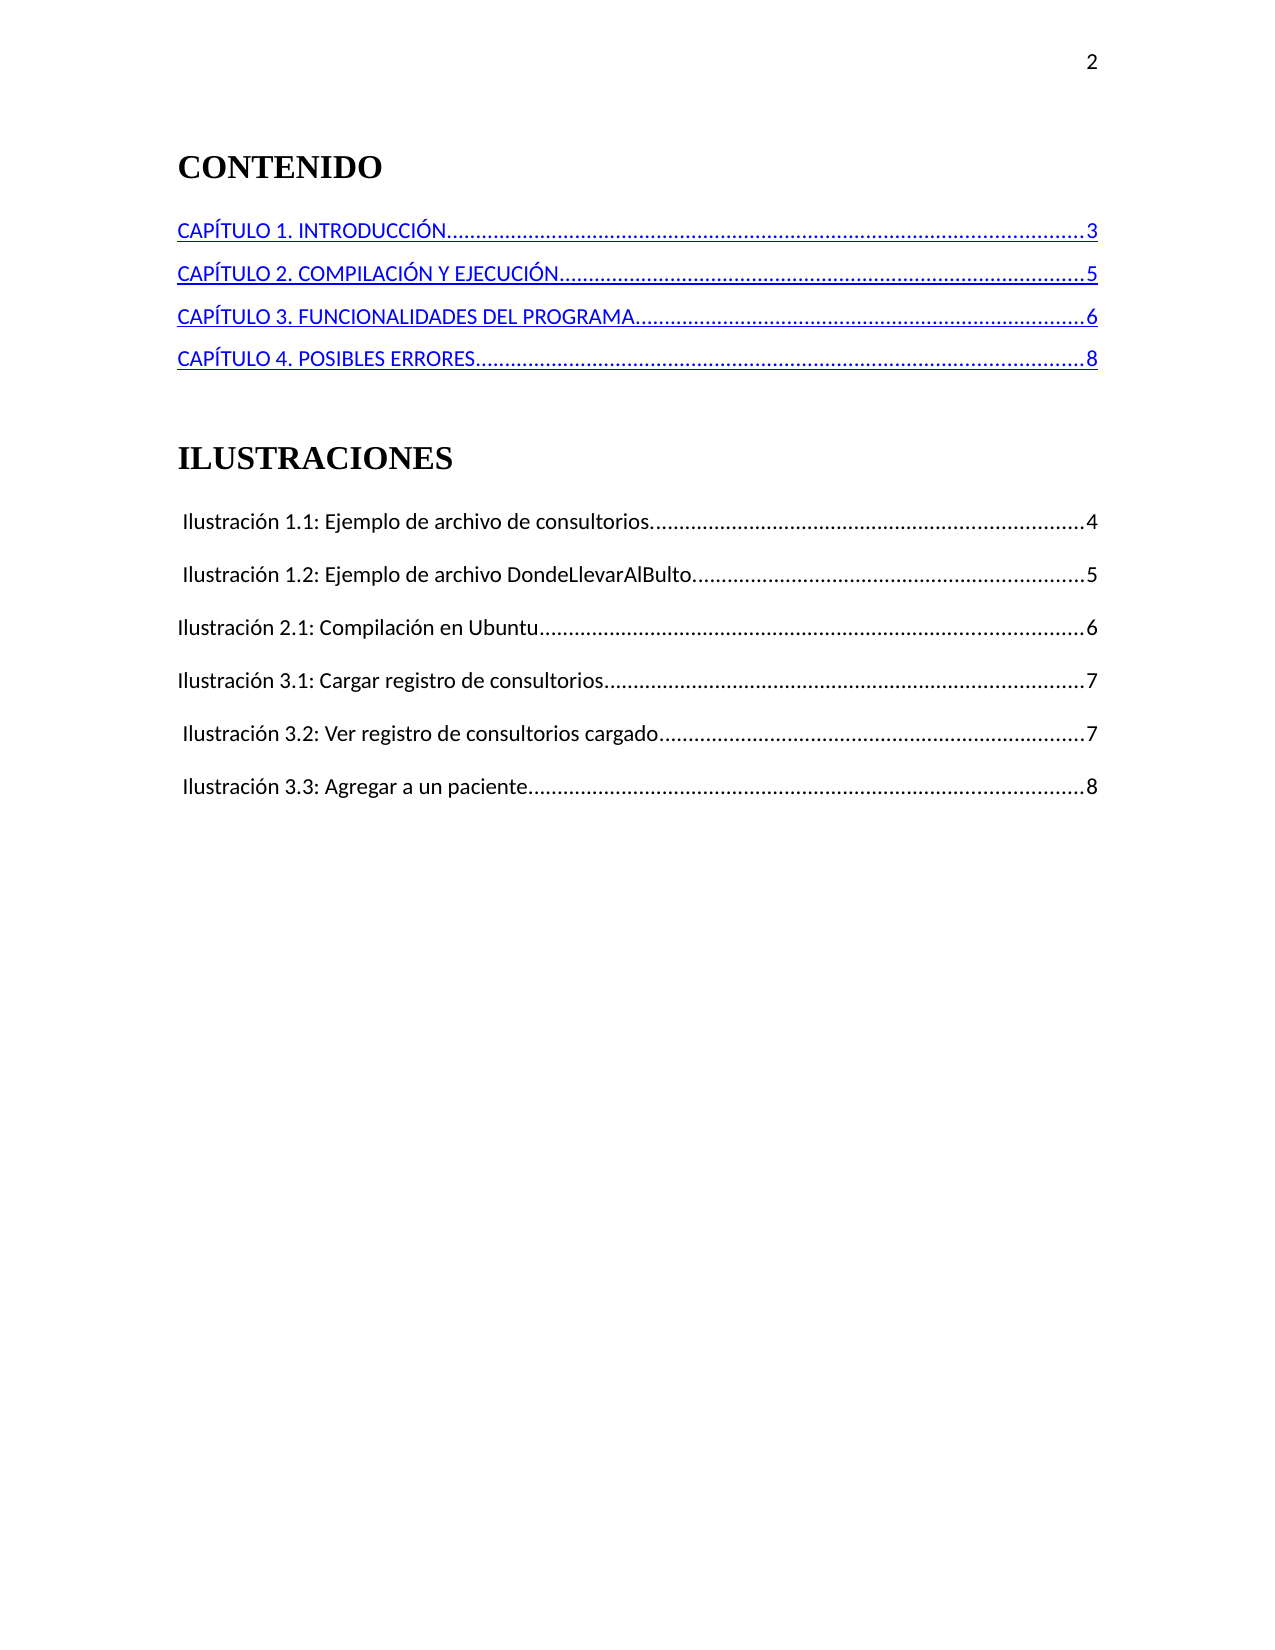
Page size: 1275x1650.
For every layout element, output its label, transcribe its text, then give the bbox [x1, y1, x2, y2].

text Ilustración 2.1: Compilación en Ubuntu 6 [177, 613, 1098, 641]
text CAPÍTULO 3. FUNCIONALIDADES DEL PROGRAMA 6 [177, 302, 1098, 326]
text Ilustración 3.1: Cargar registro de consultorios 7 [177, 666, 1098, 694]
text CAPÍTULO 4. POSIBLES ERRORES 8 [177, 344, 1098, 369]
text ILUSTRACIONES [177, 438, 1098, 476]
text Ilustración 3.3: Agregar a un paciente. 8 [177, 772, 1098, 800]
text Ilustración 1.2: Ejemplo de archivo DondeLlevarAlBulto. 5 [177, 560, 1098, 588]
text CAPÍTULO 2. COMPILACIÓN Y EJECUCIÓN 5 [177, 259, 1098, 283]
subtitle CONTENIDO [177, 148, 1098, 186]
text Ilustración 1.1: Ejemplo de archivo de consultorios. 4 [177, 507, 1098, 535]
text CAPÍTULO 1. INTRODUCCIÓN 3 [177, 217, 1098, 241]
text Ilustración 3.2: Ver registro de consultorios cargado 7 [177, 719, 1098, 747]
